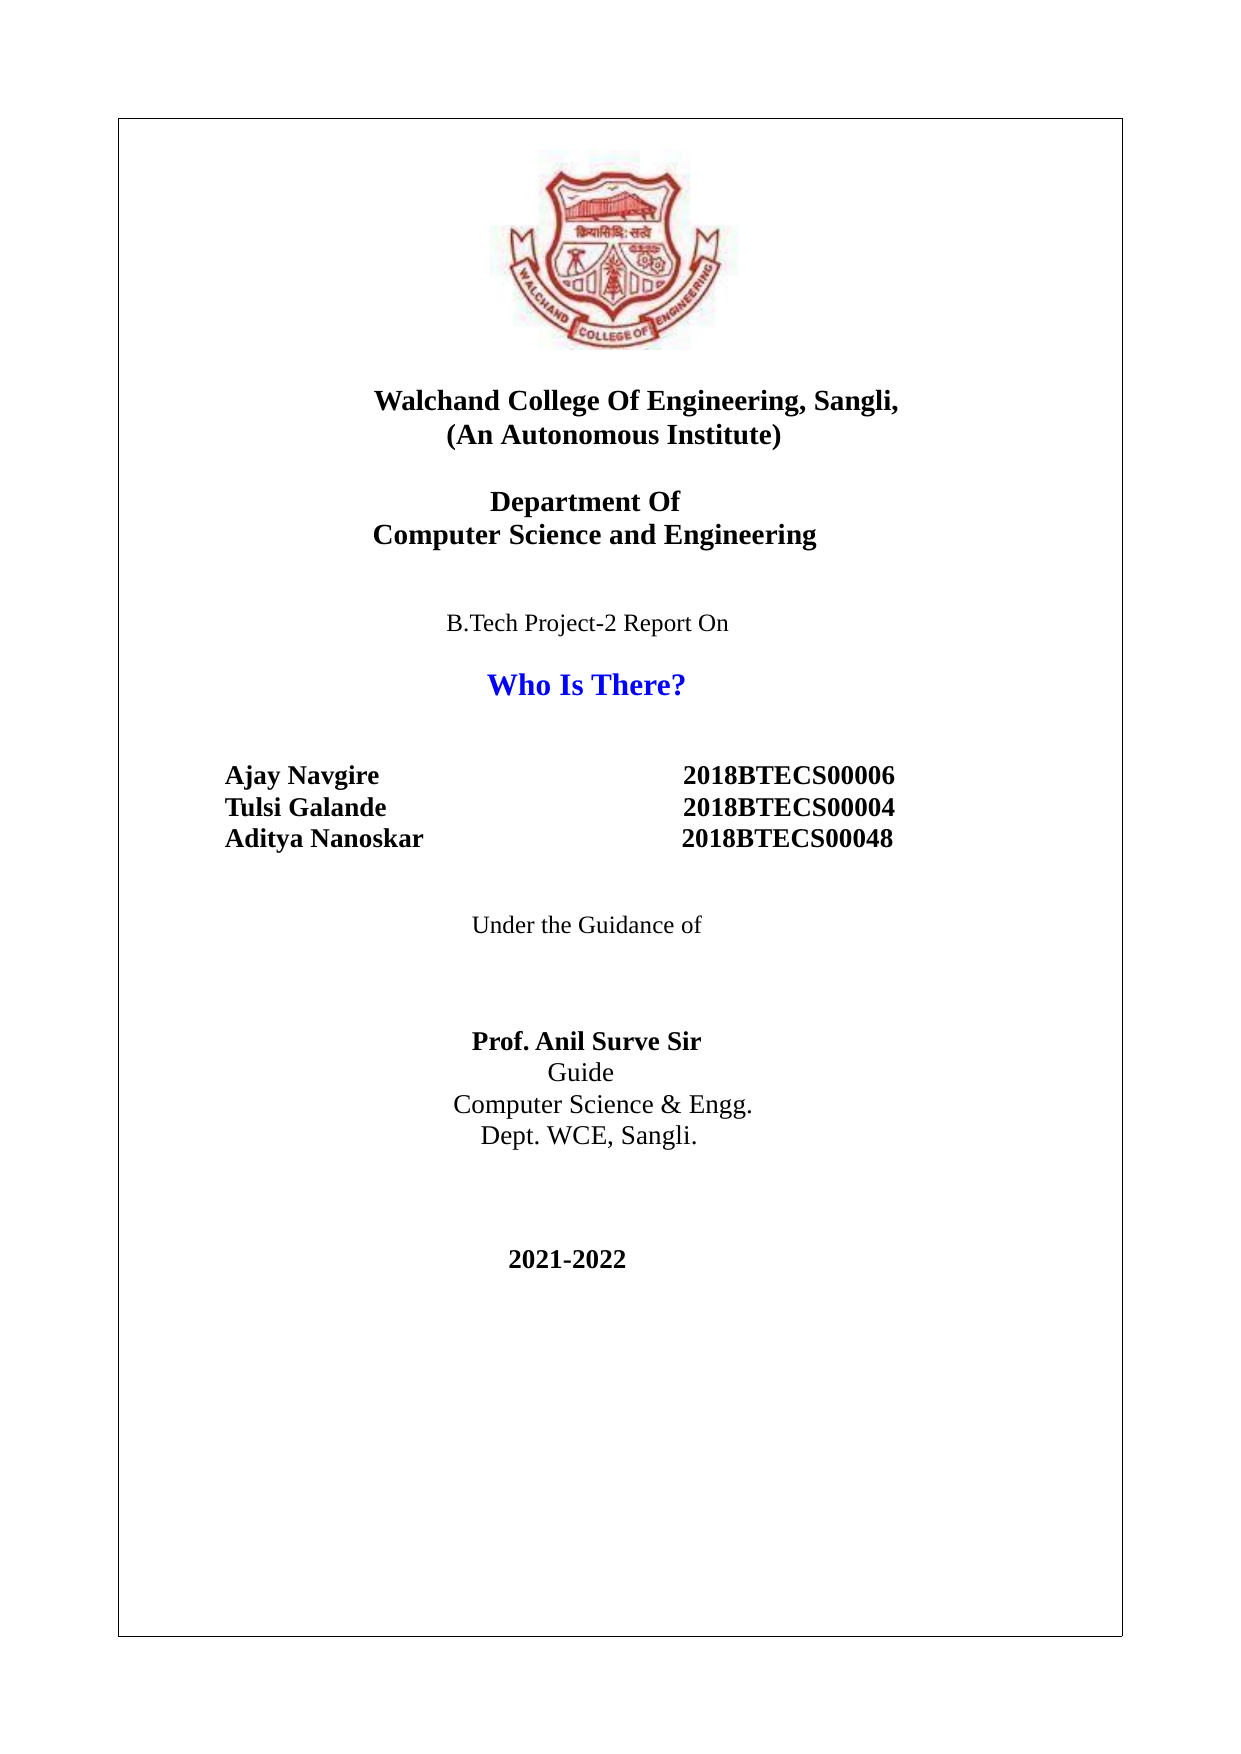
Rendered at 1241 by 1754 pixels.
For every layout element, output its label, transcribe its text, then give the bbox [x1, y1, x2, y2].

text (An Autonomous Institute) [151, 417, 1089, 450]
text Who Is There? [151, 666, 1089, 702]
text Computer Science & Engg. [151, 1088, 1089, 1119]
text Aditya Nanoskar 2018BTECS00048 [151, 822, 1089, 853]
text Guide [151, 1057, 1089, 1088]
text B.Tech Project-2 Report On [151, 608, 1089, 637]
text Under the Guidance of [151, 910, 1089, 939]
text Ajay Navgire 2018BTECS00006 [151, 759, 1089, 791]
text Department Of [151, 484, 1089, 517]
text Prof. Anil Surve Sir [151, 1025, 1089, 1057]
text Tulsi Galande 2018BTECS00004 [151, 791, 1089, 822]
text Walchand College Of Engineering, Sangli, [151, 383, 1089, 417]
text Computer Science and Engineering [151, 517, 1089, 551]
text Dept. WCE, Sangli. [151, 1119, 1089, 1150]
picture [489, 150, 739, 350]
text 2021-2022 [151, 1243, 1089, 1274]
